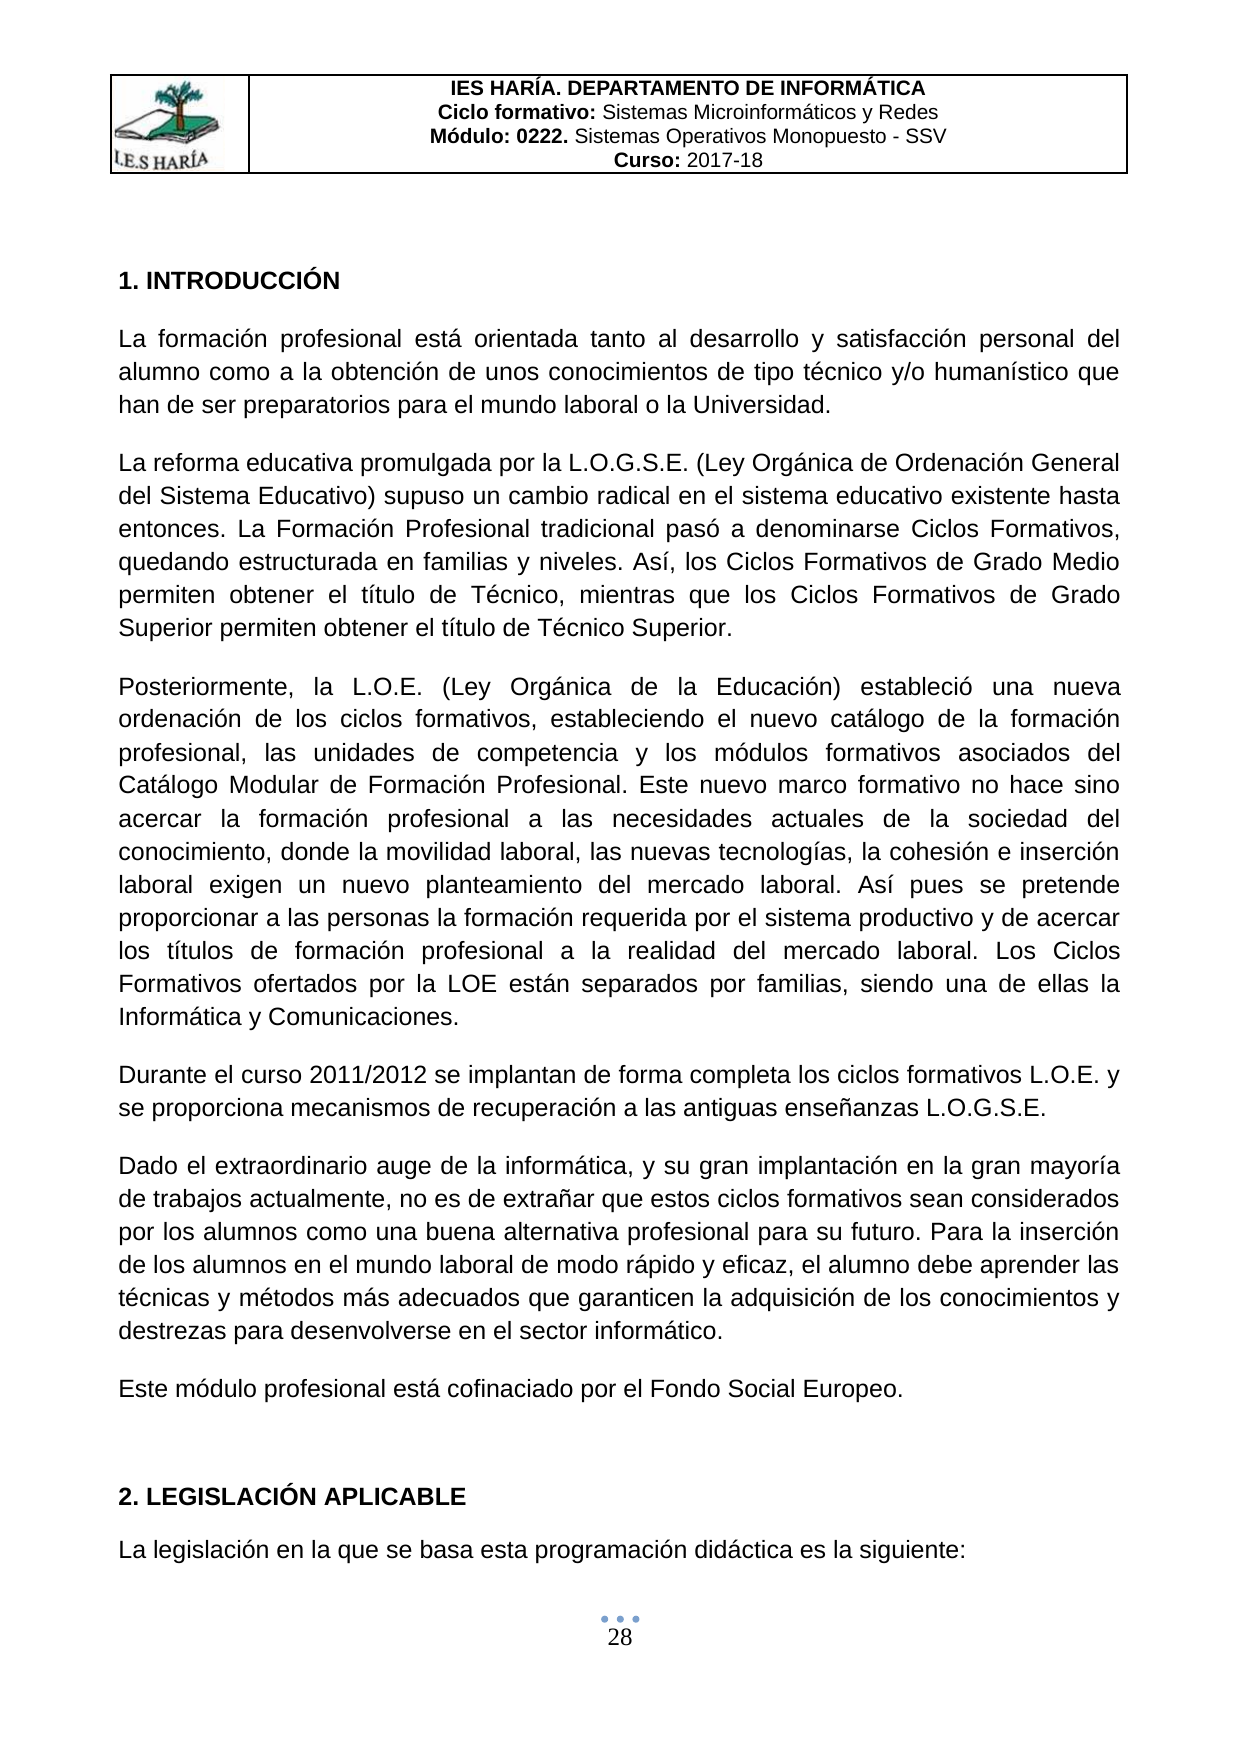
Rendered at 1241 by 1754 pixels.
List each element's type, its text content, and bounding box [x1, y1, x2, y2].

text Este módulo profesional está cofinaciado por el Fondo Social Europeo. [118, 1374, 1122, 1403]
text Posteriormente, la L.O.E. (Ley Orgánica de la Educación) estableció una nueva ordenación de los ciclos formativos, estableciendo el nuevo catálogo de la formación profesional, las unidades de competencia y los módulos formativos asociados del Catálogo Modular de Formación Profesional. Este nuevo marco formativo no hace sino acercar la formación profesional a las necesidades actuales de la sociedad del conocimiento, donde la movilidad laboral, las nuevas tecnologías, la cohesión e inserción laboral exigen un nuevo planteamiento del mercado laboral. Así pues se pretende proporcionar a las personas la formación requerida por el sistema productivo y de acercar los títulos de formación profesional a la realidad del mercado laboral. Los Ciclos Formativos ofertados por la LOE están separados por familias, siendo una de ellas la Informática y Comunicaciones. [118, 671, 1122, 1030]
text 2. LEGISLACIÓN APLICABLE [118, 1482, 1122, 1510]
text Durante el curso 2011/2012 se implantan de forma completa los ciclos formativos L.O.E. y se proporciona mecanismos de recuperación a las antiguas enseñanzas L.O.G.S.E. [118, 1060, 1122, 1121]
text Dado el extraordinario auge de la informática, y su gran implantación en la gran mayoría de trabajos actualmente, no es de extrañar que estos ciclos formativos sean considerados por los alumnos como una buena alternativa profesional para su futuro. Para la inserción de los alumnos en el mundo laboral de modo rápido y eficaz, el alumno debe aprender las técnicas y métodos más adecuados que garanticen la adquisición de los conocimientos y destrezas para desenvolverse en el sector informático. [118, 1151, 1122, 1344]
text 1. INTRODUCCIÓN [118, 266, 1122, 295]
text La legislación en la que se basa esta programación didáctica es la siguiente: [118, 1535, 1122, 1564]
text La formación profesional está orientada tanto al desarrollo y satisfacción personal del alumno como a la obtención de unos conocimientos de tipo técnico y/o humanístico que han de ser preparatorios para el mundo laboral o la Universidad. [118, 324, 1122, 419]
text La reforma educativa promulgada por la L.O.G.S.E. (Ley Orgánica de Ordenación General del Sistema Educativo) supuso un cambio radical en el sistema educativo existente hasta entonces. La Formación Profesional tradicional pasó a denominarse Ciclos Formativos, quedando estructurada en familias y niveles. Así, los Ciclos Formativos de Grado Medio permiten obtener el título de Técnico, mientras que los Ciclos Formativos de Grado Superior permiten obtener el título de Técnico Superior. [118, 448, 1122, 642]
picture [112, 76, 225, 171]
